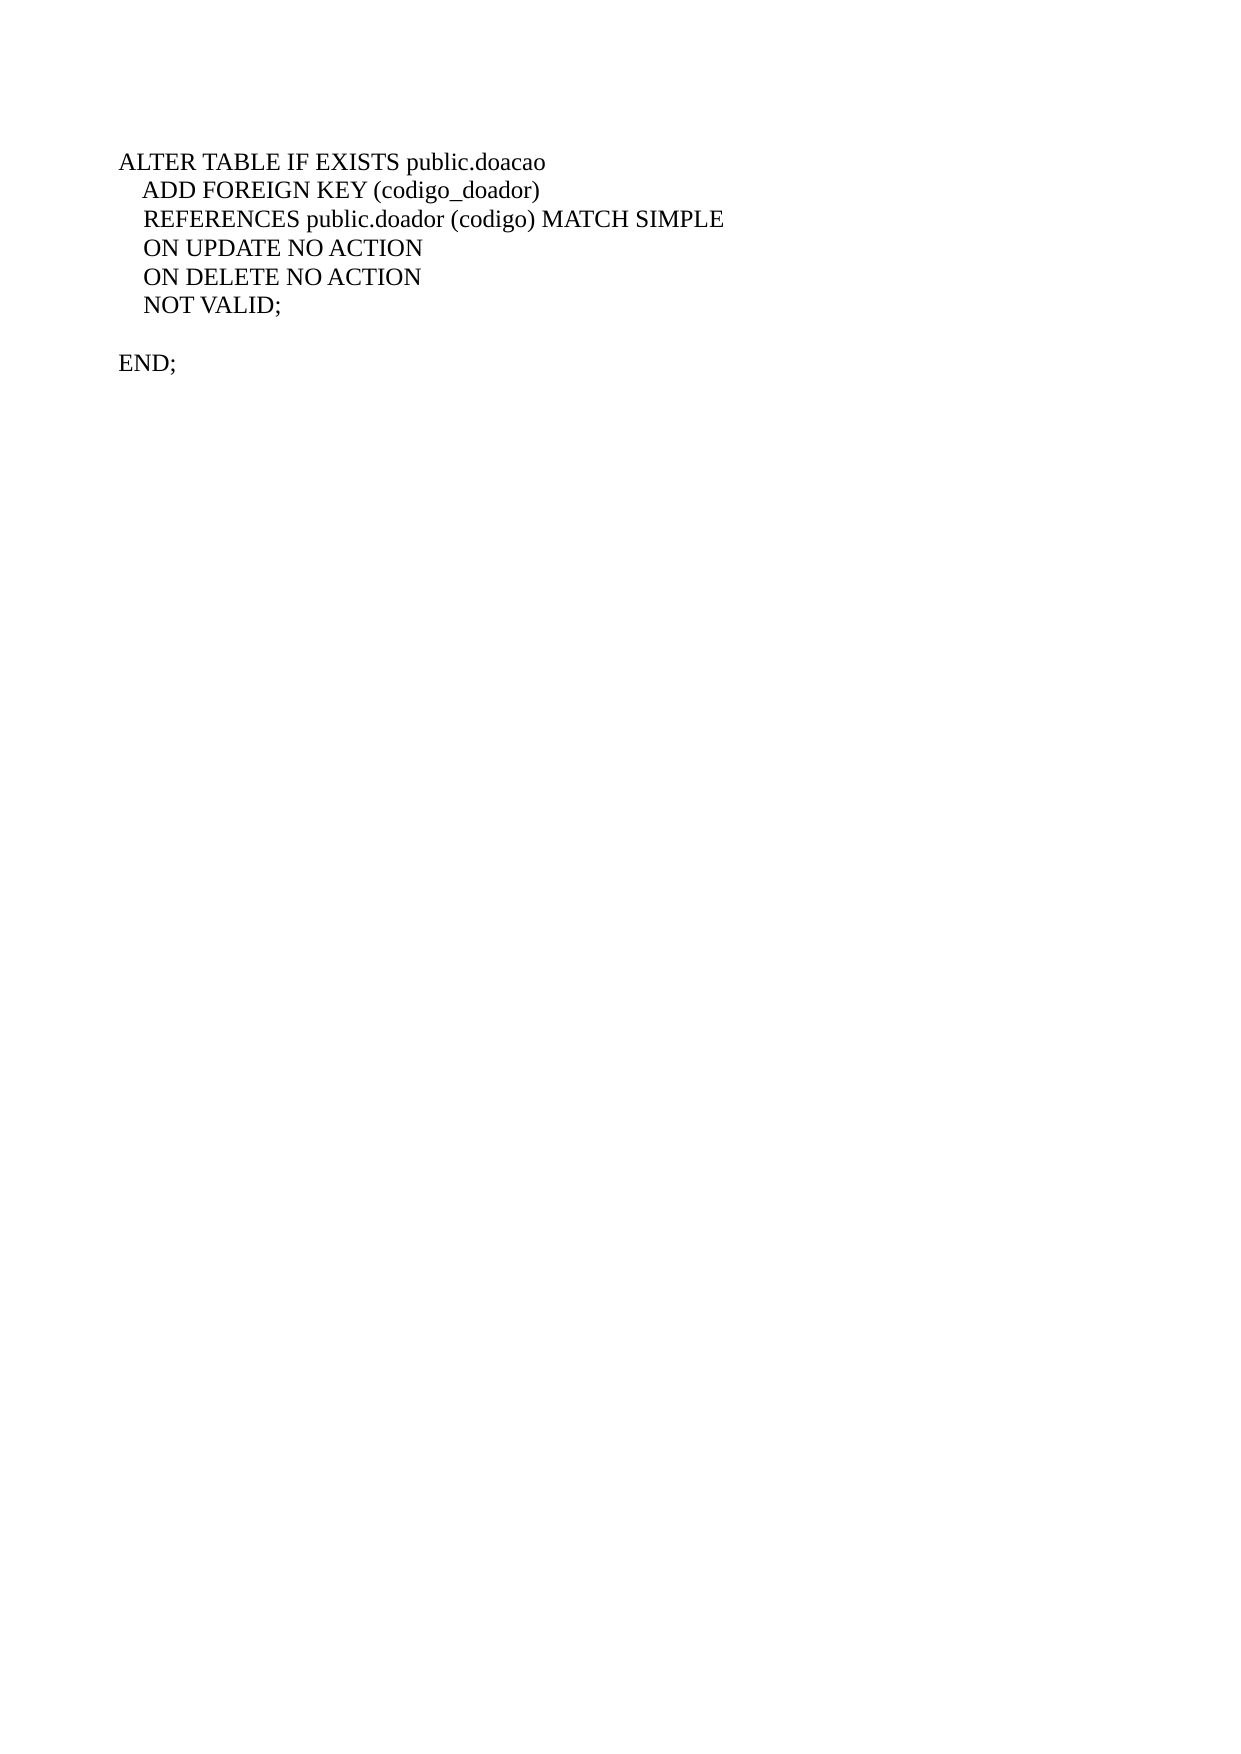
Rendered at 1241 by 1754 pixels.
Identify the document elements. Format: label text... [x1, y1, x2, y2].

text ON UPDATE NO ACTION [118, 233, 1122, 262]
text ADD FOREIGN KEY (codigo_doador) [118, 176, 1122, 204]
text REFERENCES public.doador (codigo) MATCH SIMPLE [118, 204, 1122, 233]
text ALTER TABLE IF EXISTS public.doacao [118, 147, 1122, 176]
text ON DELETE NO ACTION [118, 262, 1122, 291]
text NOT VALID; [118, 291, 1122, 319]
text END; [118, 348, 1122, 377]
